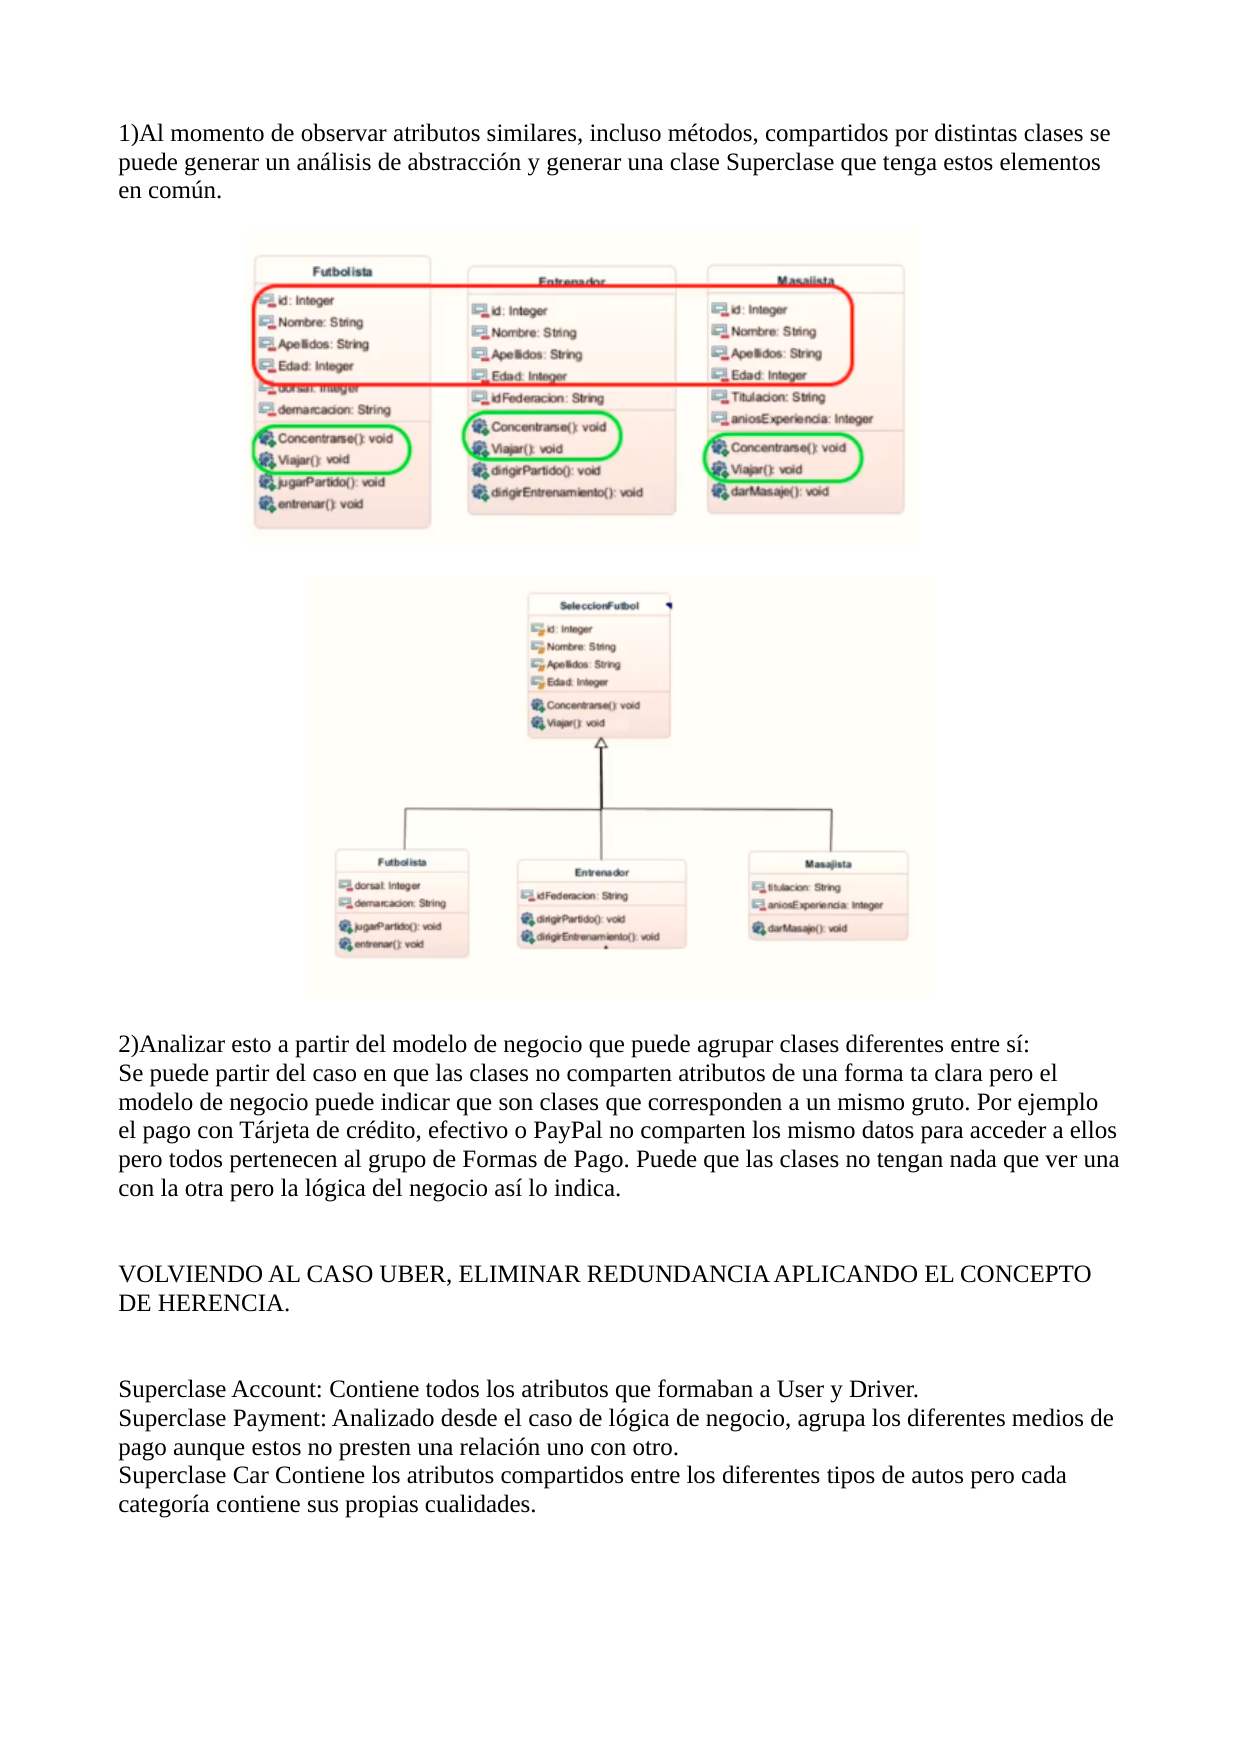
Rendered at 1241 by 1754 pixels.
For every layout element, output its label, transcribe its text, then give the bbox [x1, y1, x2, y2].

text Se puede partir del caso en que las clases no comparten atributos de una forma ta clara pero el modelo de negocio puede indicar que son clases que corresponden a un mismo gruto. Por ejemplo el pago con Tárjeta de crédito, efectivo o PayPal no comparten los mismo datos para acceder a ellos pero todos pertenecen al grupo de Formas de Pago. Puede que las clases no tengan nada que ver una con la otra pero la lógica del negocio así lo indica. [118, 1058, 1122, 1202]
text 1)Al momento de observar atributos similares, incluso métodos, compartidos por distintas clases se puede generar un análisis de abstracción y generar una clase Superclase que tenga estos elementos en común. [118, 118, 1122, 204]
text Superclase Payment: Analizado desde el caso de lógica de negocio, agrupa los diferentes medios de pago aunque estos no presten una relación uno con otro. [118, 1403, 1122, 1461]
picture [308, 575, 932, 1001]
text Superclase Account: Contiene todos los atributos que formaban a User y Driver. [118, 1374, 1122, 1403]
text 2)Analizar esto a partir del modelo de negocio que puede agrupar clases diferentes entre sí: [118, 1029, 1122, 1058]
picture [245, 229, 921, 547]
text Superclase Car Contiene los atributos compartidos entre los diferentes tipos de autos pero cada categoría contiene sus propias cualidades. [118, 1461, 1122, 1518]
text VOLVIENDO AL CASO UBER, ELIMINAR REDUNDANCIA APLICANDO EL CONCEPTO DE HERENCIA. [118, 1259, 1122, 1317]
